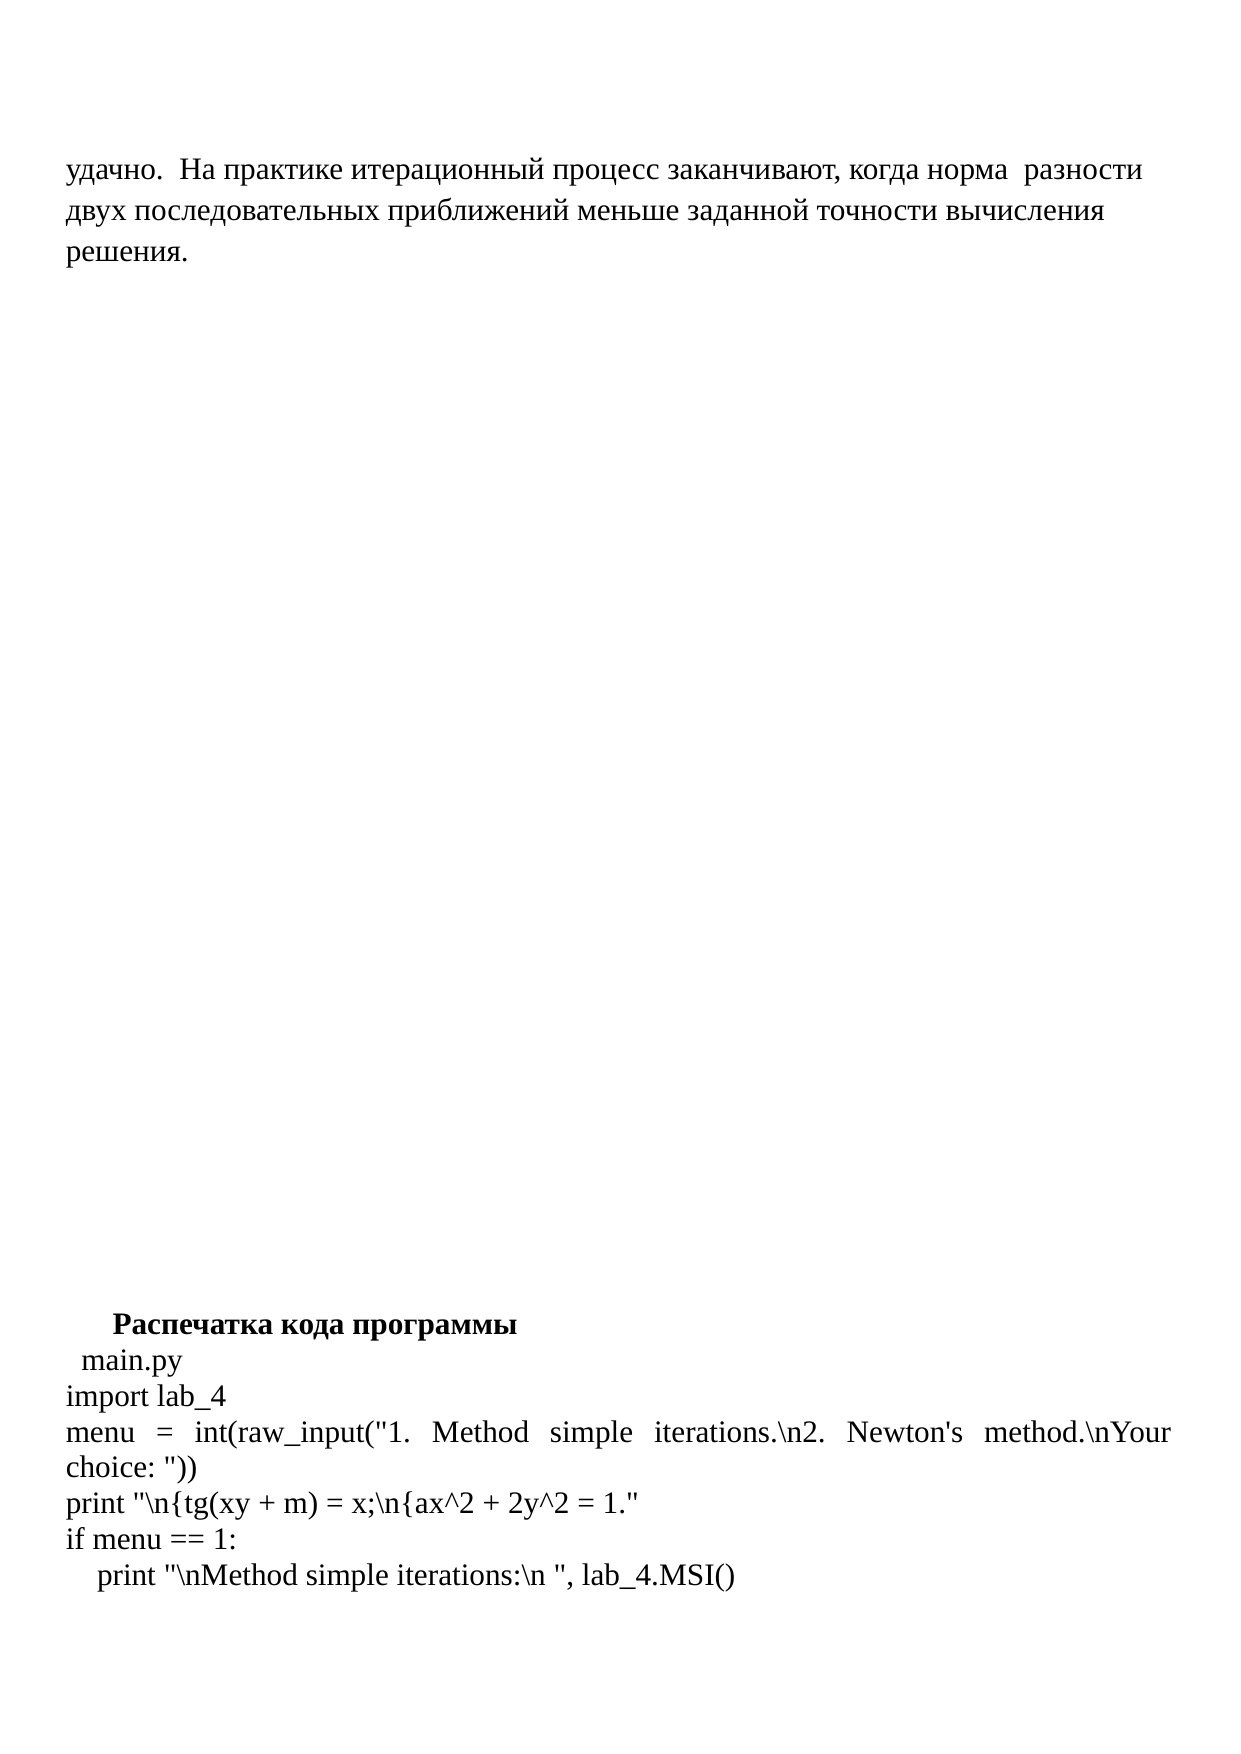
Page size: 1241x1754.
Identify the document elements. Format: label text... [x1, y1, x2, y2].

text import lab_4 [66, 1377, 1172, 1413]
text print "\nMethod simple iterations:\n ", lab_4.MSI() [66, 1557, 1172, 1592]
text main.py [66, 1341, 1172, 1377]
text print "\n{tg(xy + m) = x;\n{ax^2 + 2y^2 = 1." [66, 1485, 1172, 1521]
text удачно. На практике итерационный процесс заканчивают, когда норма разности двух последовательных приближений меньше заданной точности вычисления решения. [66, 150, 1172, 268]
text Распечатка кода программы [66, 1305, 1172, 1341]
text if menu == 1: [66, 1521, 1172, 1557]
text menu = int(raw_input("1. Method simple iterations.\n2. Newton's method.\nYour choice: ")) [66, 1413, 1172, 1485]
